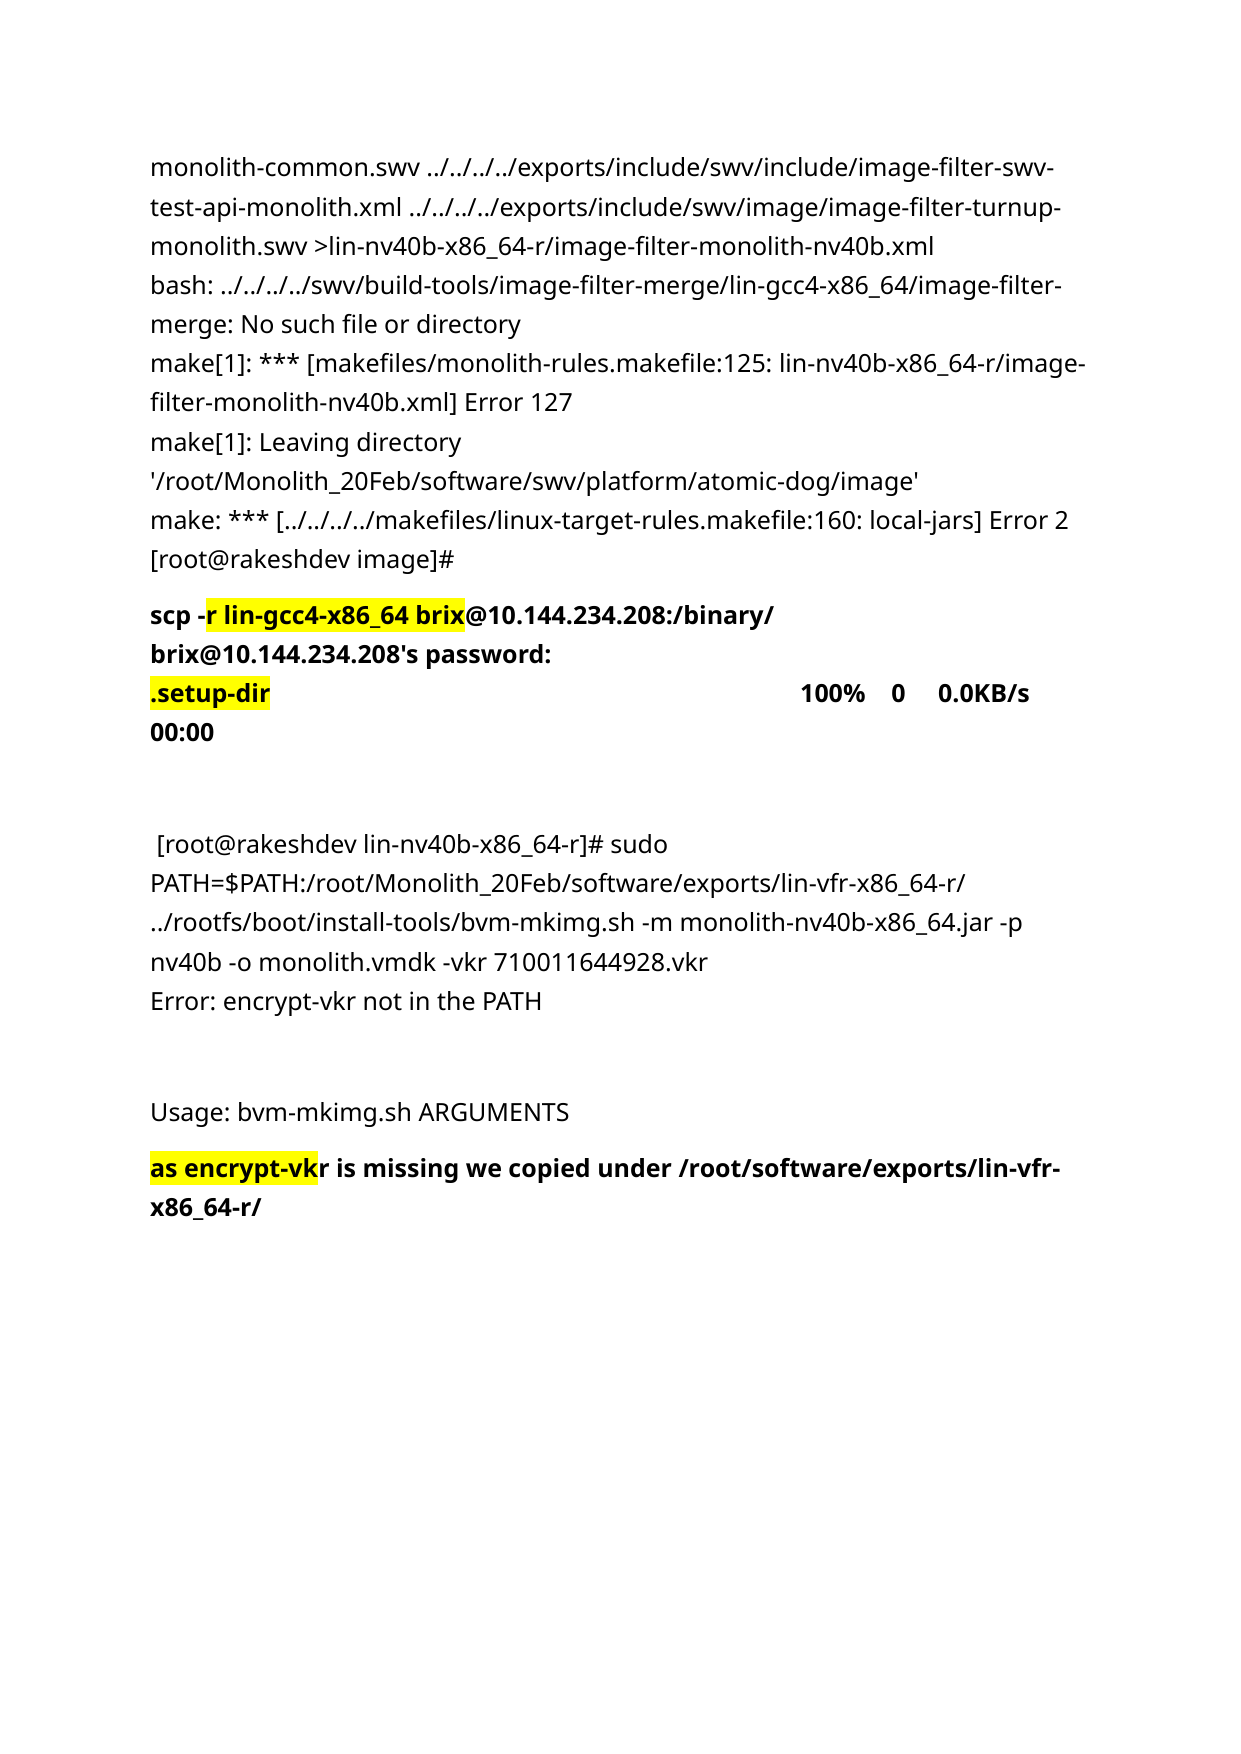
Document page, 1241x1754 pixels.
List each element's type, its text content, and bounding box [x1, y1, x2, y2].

text as encrypt-vkr is missing we copied under /root/software/exports/lin-vfr-x86_64-r/ [150, 1151, 1090, 1224]
text [root@rakeshdev lin-nv40b-x86_64-r]# sudo PATH=$PATH:/root/Monolith_20Feb/software/exports/lin-vfr-x86_64-r/ ../rootfs/boot/install-tools/bvm-mkimg.sh -m monolith-nv40b-x86_64.jar -p nv40b -o monolith.vmdk -vkr 710011644928.vkr Error: encrypt-vkr not in the PATH [150, 827, 1090, 1017]
text scp -r lin-gcc4-x86_64 brix@10.144.234.208:/binary/ brix@10.144.234.208's password: .setup-dir 100% 0 0.0KB/s 00:00 [150, 597, 1090, 749]
text Usage: bvm-mkimg.sh ARGUMENTS [150, 1095, 1090, 1129]
text monolith-common.swv ../../../../exports/include/swv/include/image-filter-swv-test-api-monolith.xml ../../../../exports/include/swv/image/image-filter-turnup-monolith.swv >lin-nv40b-x86_64-r/image-filter-monolith-nv40b.xml bash: ../../../../swv/build-tools/image-filter-merge/lin-gcc4-x86_64/image-filter-merge: No such file or directory make[1]: *** [makefiles/monolith-rules.makefile:125: lin-nv40b-x86_64-r/image-filter-monolith-nv40b.xml] Error 127 make[1]: Leaving directory '/root/Monolith_20Feb/software/swv/platform/atomic-dog/image' make: *** [../../../../makefiles/linux-target-rules.makefile:160: local-jars] Error 2 [root@rakeshdev image]# [150, 150, 1090, 576]
